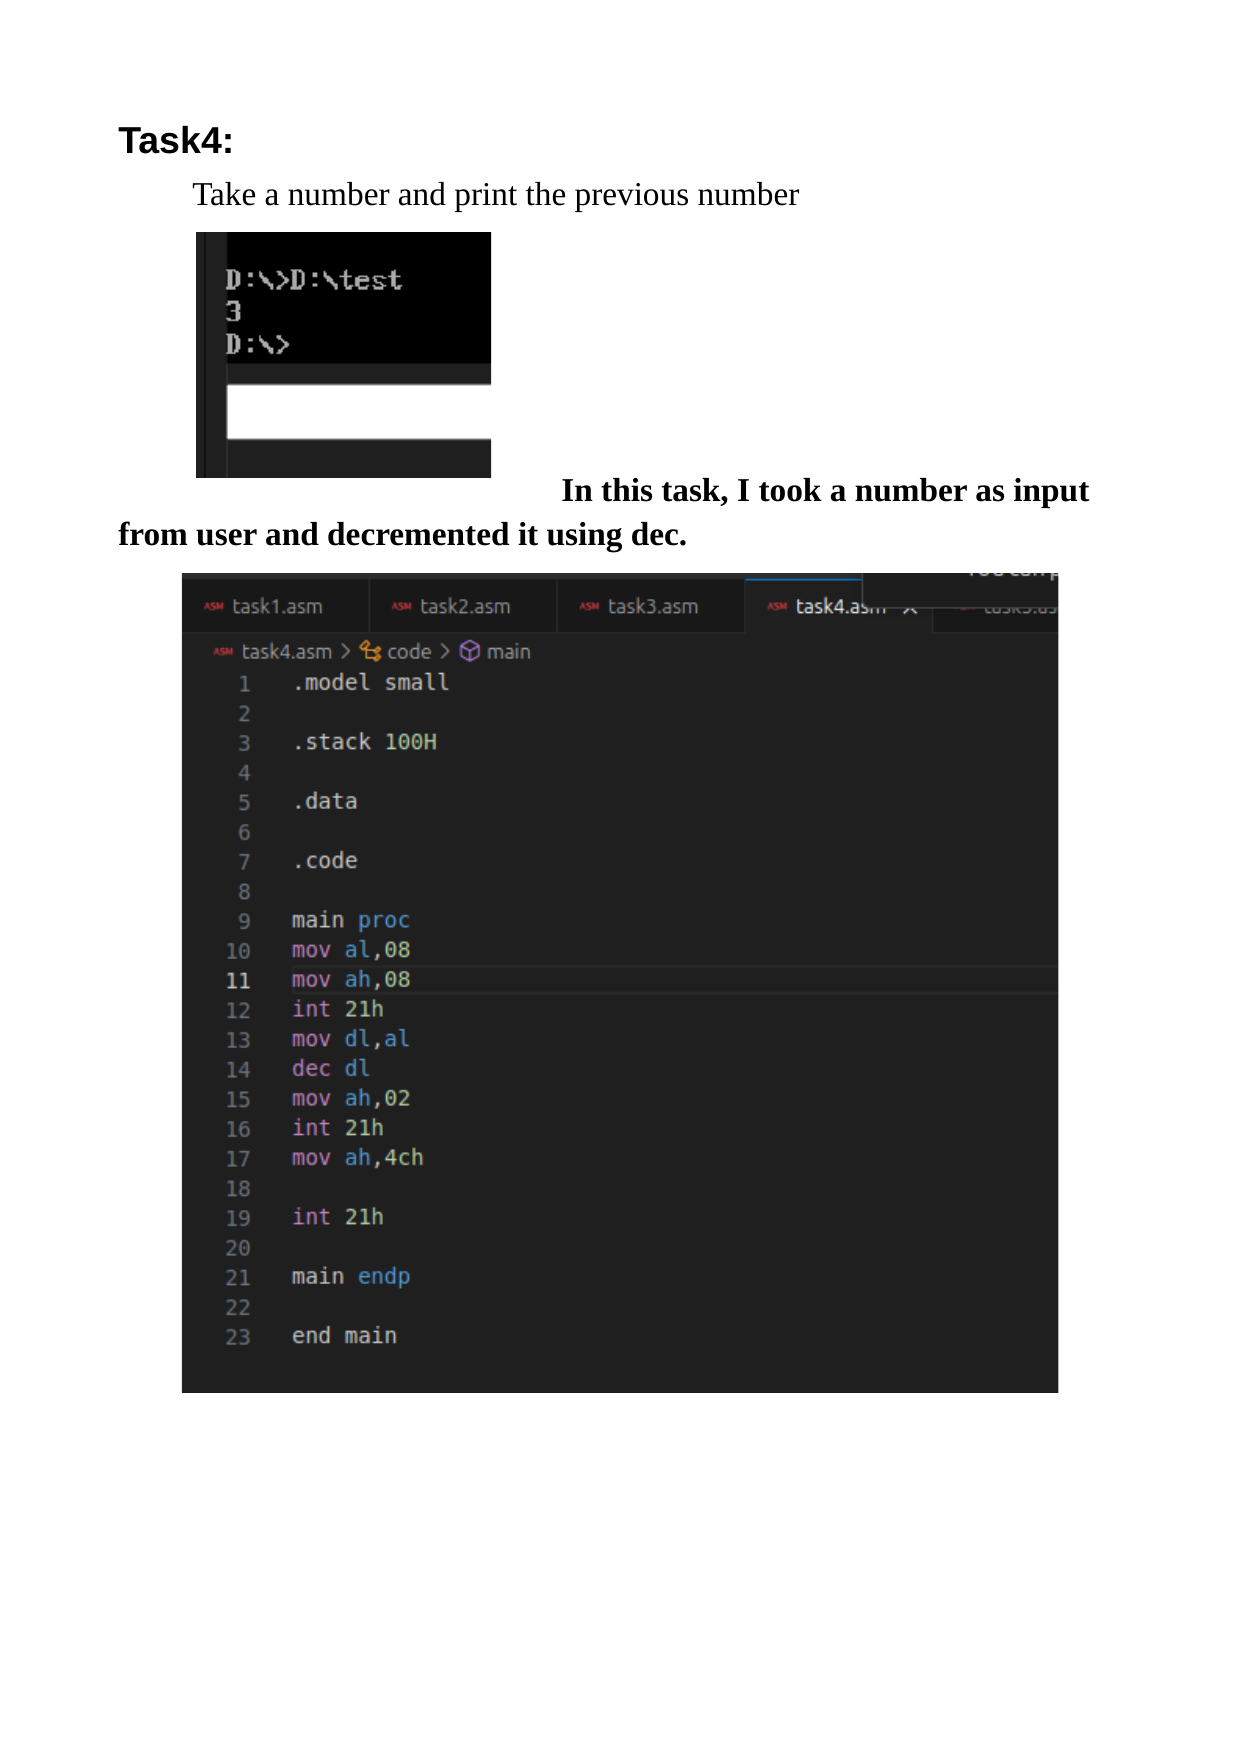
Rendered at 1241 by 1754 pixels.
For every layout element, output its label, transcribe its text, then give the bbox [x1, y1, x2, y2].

text Take a number and print the previous number [118, 174, 1122, 212]
text In this task, I took a number as input from user and decremented it using dec. [118, 470, 1122, 553]
picture [196, 232, 492, 478]
picture [181, 573, 1059, 1393]
subtitle Task4: [118, 118, 1122, 161]
